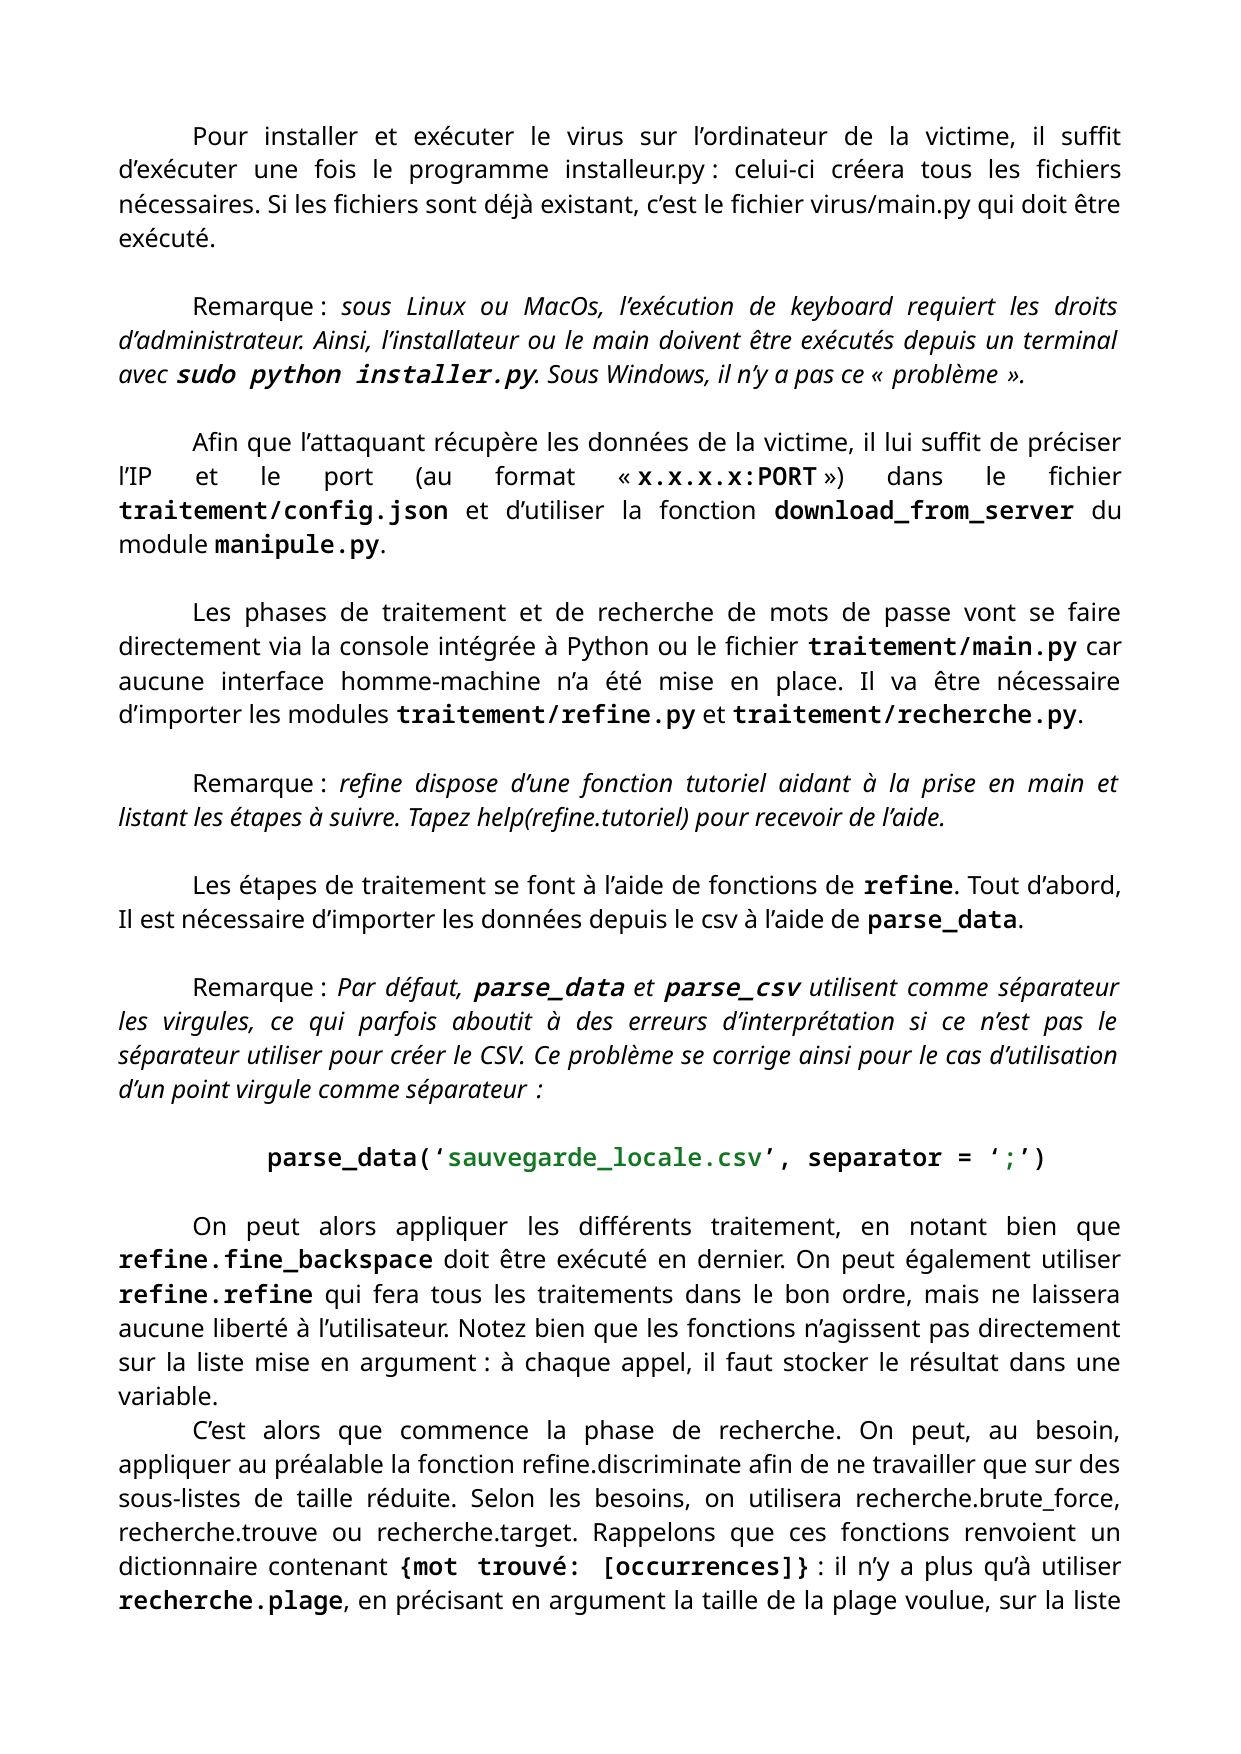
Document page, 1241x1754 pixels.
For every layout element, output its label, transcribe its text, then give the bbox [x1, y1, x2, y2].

text Remarque : Par défaut, parse_data et parse_csv utilisent comme séparateur les virgules, ce qui parfois aboutit à des erreurs d’interprétation si ce n’est pas le séparateur utiliser pour créer le CSV. Ce problème se corrige ainsi pour le cas d’utilisation d’un point virgule comme séparateur : [118, 970, 1122, 1106]
text parse_data(‘sauvegarde_locale.csv’, separator = ‘;’) [118, 1140, 1122, 1174]
text Les phases de traitement et de recherche de mots de passe vont se faire directement via la console intégrée à Python ou le fichier traitement/main.py car aucune interface homme-machine n’a été mise en place. Il va être nécessaire d’importer les modules traitement/refine.py et traitement/recherche.py. [118, 595, 1122, 731]
text Remarque : sous Linux ou MacOs, l’exécution de keyboard requiert les droits d’administrateur. Ainsi, l’installateur ou le main doivent être exécutés depuis un terminal avec sudo python installer.py. Sous Windows, il n’y a pas ce « problème ». [118, 288, 1122, 391]
text Pour installer et exécuter le virus sur l’ordinateur de la victime, il suffit d’exécuter une fois le programme installeur.py : celui-ci créera tous les fichiers nécessaires. Si les fichiers sont déjà existant, c’est le fichier virus/main.py qui doit être exécuté. [118, 118, 1122, 254]
text C’est alors que commence la phase de recherche. On peut, au besoin, appliquer au préalable la fonction refine.discriminate afin de ne travailler que sur des sous-listes de taille réduite. Selon les besoins, on utilisera recherche.brute_force, recherche.trouve ou recherche.target. Rappelons que ces fonctions renvoient un dictionnaire contenant {mot trouvé: [occurrences]} : il n’y a plus qu’à utiliser recherche.plage, en précisant en argument la taille de la plage voulue, sur la liste [118, 1412, 1122, 1617]
text On peut alors appliquer les différents traitement, en notant bien que refine.fine_backspace doit être exécuté en dernier. On peut également utiliser refine.refine qui fera tous les traitements dans le bon ordre, mais ne laissera aucune liberté à l’utilisateur. Notez bien que les fonctions n’agissent pas directement sur la liste mise en argument : à chaque appel, il faut stocker le résultat dans une variable. [118, 1208, 1122, 1412]
text Les étapes de traitement se font à l’aide de fonctions de refine. Tout d’abord, Il est nécessaire d’importer les données depuis le csv à l’aide de parse_data. [118, 867, 1122, 936]
text Remarque : refine dispose d’une fonction tutoriel aidant à la prise en main et listant les étapes à suivre. Tapez help(refine.tutoriel) pour recevoir de l’aide. [118, 765, 1122, 833]
text Afin que l’attaquant récupère les données de la victime, il lui suffit de préciser l’IP et le port (au format « x.x.x.x:PORT ») dans le fichier traitement/config.json et d’utiliser la fonction download_from_server du module manipule.py. [118, 425, 1122, 561]
